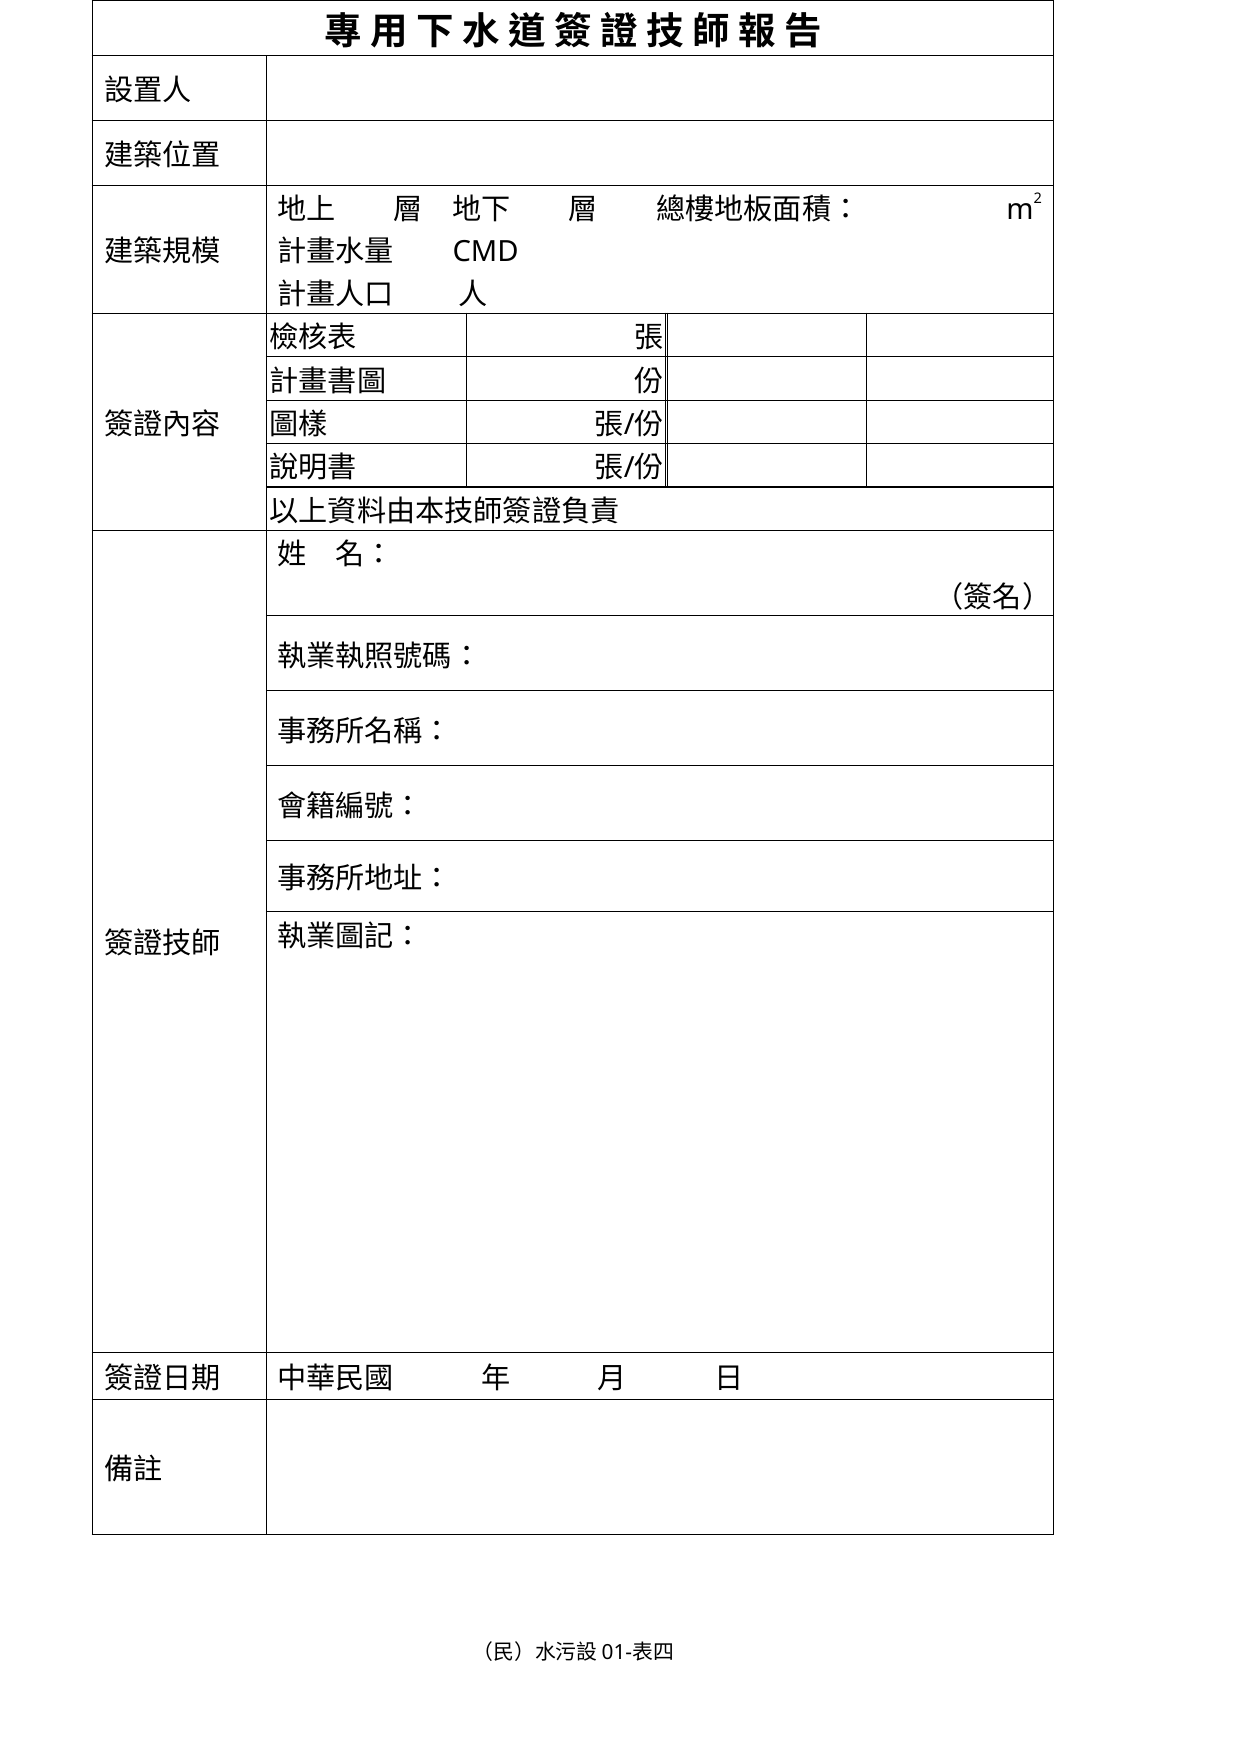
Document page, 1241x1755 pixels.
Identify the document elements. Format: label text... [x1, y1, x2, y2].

table_cell 執業圖記： [267, 912, 1053, 1352]
table_cell 事務所地址： [267, 841, 1053, 911]
table_cell 說明書 [267, 444, 466, 486]
table_cell 以上資料由本技師簽證負責 [267, 488, 1053, 530]
table_cell 姓 名： （簽名） [267, 531, 1053, 615]
table_cell [867, 357, 1053, 399]
table_cell 份 [467, 357, 665, 399]
table_cell [668, 314, 866, 356]
table_cell 事務所名稱： [267, 691, 1053, 765]
table_cell 檢核表 [267, 314, 466, 356]
table_cell 建築規模 [93, 186, 266, 313]
table_cell 執業執照號碼： [267, 616, 1053, 690]
table_cell 圖樣 [267, 401, 466, 443]
table_cell 會籍編號： [267, 766, 1053, 840]
table_cell 設置人 [93, 56, 266, 120]
table_cell [267, 121, 1053, 184]
table_cell 簽證內容 [93, 314, 266, 530]
table_cell 張/份 [467, 401, 665, 443]
table_cell [867, 401, 1053, 443]
table_cell [668, 444, 866, 486]
table_cell 計畫書圖 [267, 357, 466, 399]
table_cell 建築位置 [93, 121, 266, 184]
table_cell [267, 1400, 1053, 1533]
table_cell 簽證日期 [93, 1353, 266, 1399]
table_cell 張 [467, 314, 665, 356]
table_cell 簽證技師 [93, 531, 266, 1352]
table_header 專 用 下 水 道 簽 證 技 師 報 告 [93, 1, 1053, 55]
table_cell [668, 401, 866, 443]
table_cell [267, 56, 1053, 120]
table_cell 中華民國 年 月 日 [267, 1353, 1053, 1399]
table_cell 備註 [93, 1400, 266, 1533]
table_cell 張/份 [467, 444, 665, 486]
table_cell [668, 357, 866, 399]
table_cell [867, 314, 1053, 356]
table_cell [867, 444, 1053, 486]
table_cell 地上 層 地下 層 總樓地板面積： m2 計畫水量 CMD 計畫人口 人 [267, 186, 1053, 313]
